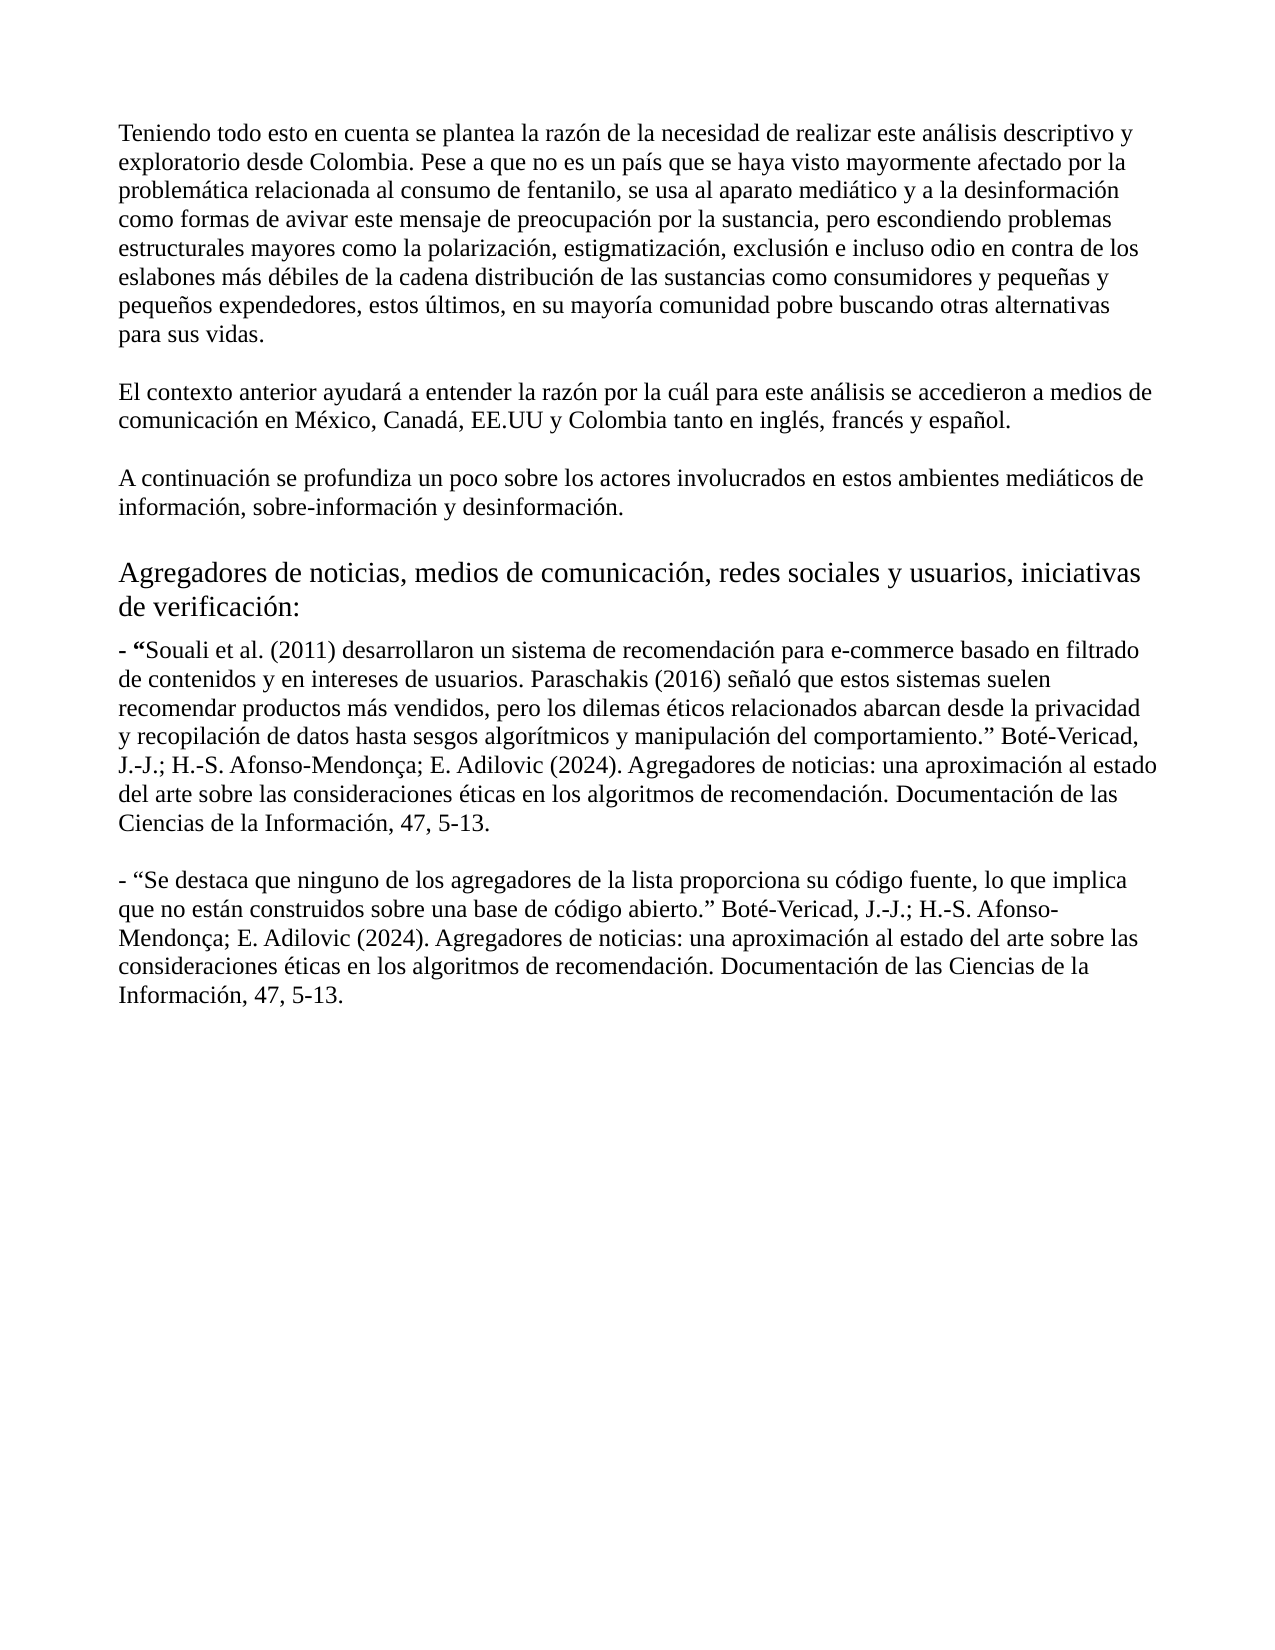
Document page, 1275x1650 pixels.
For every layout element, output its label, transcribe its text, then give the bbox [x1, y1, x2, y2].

text - “Souali et al. (2011) desarrollaron un sistema de recomendación para e-commerce basado en filtrado de contenidos y en intereses de usuarios. Paraschakis (2016) señaló que estos sistemas suelen [118, 635, 1157, 693]
subtitle Agregadores de noticias, medios de comunicación, redes sociales y usuarios, iniciativas de verificación: [118, 556, 1157, 623]
text Teniendo todo esto en cuenta se plantea la razón de la necesidad de realizar este análisis descriptivo y exploratorio desde Colombia. Pese a que no es un país que se haya visto mayormente afectado por la problemática relacionada al consumo de fentanilo, se usa al aparato mediático y a la desinformación como formas de avivar este mensaje de preocupación por la sustancia, pero escondiendo problemas estructurales mayores como la polarización, estigmatización, exclusión e incluso odio en contra de los eslabones más débiles de la cadena distribución de las sustancias como consumidores y pequeñas y pequeños expendedores, estos últimos, en su mayoría comunidad pobre buscando otras alternativas para sus vidas. [118, 118, 1157, 348]
text El contexto anterior ayudará a entender la razón por la cuál para este análisis se accedieron a medios de comunicación en México, Canadá, EE.UU y Colombia tanto en inglés, francés y español. [118, 377, 1157, 434]
text y recopilación de datos hasta sesgos algorítmicos y manipulación del comportamiento.” Boté-Vericad, J.-J.; H.-S. Afonso-Mendonça; E. Adilovic (2024). Agregadores de noticias: una aproximación al estado del arte sobre las consideraciones éticas en los algoritmos de recomendación. Documentación de las Ciencias de la Información, 47, 5-13. [118, 721, 1157, 836]
text recomendar productos más vendidos, pero los dilemas éticos relacionados abarcan desde la privacidad [118, 693, 1157, 721]
text A continuación se profundiza un poco sobre los actores involucrados en estos ambientes mediáticos de información, sobre-información y desinformación. [118, 463, 1157, 521]
text - “Se destaca que ninguno de los agregadores de la lista proporciona su código fuente, lo que implica que no están construidos sobre una base de código abierto.” Boté-Vericad, J.-J.; H.-S. Afonso-Mendonça; E. Adilovic (2024). Agregadores de noticias: una aproximación al estado del arte sobre las consideraciones éticas en los algoritmos de recomendación. Documentación de las Ciencias de la Información, 47, 5-13. [118, 865, 1157, 1009]
